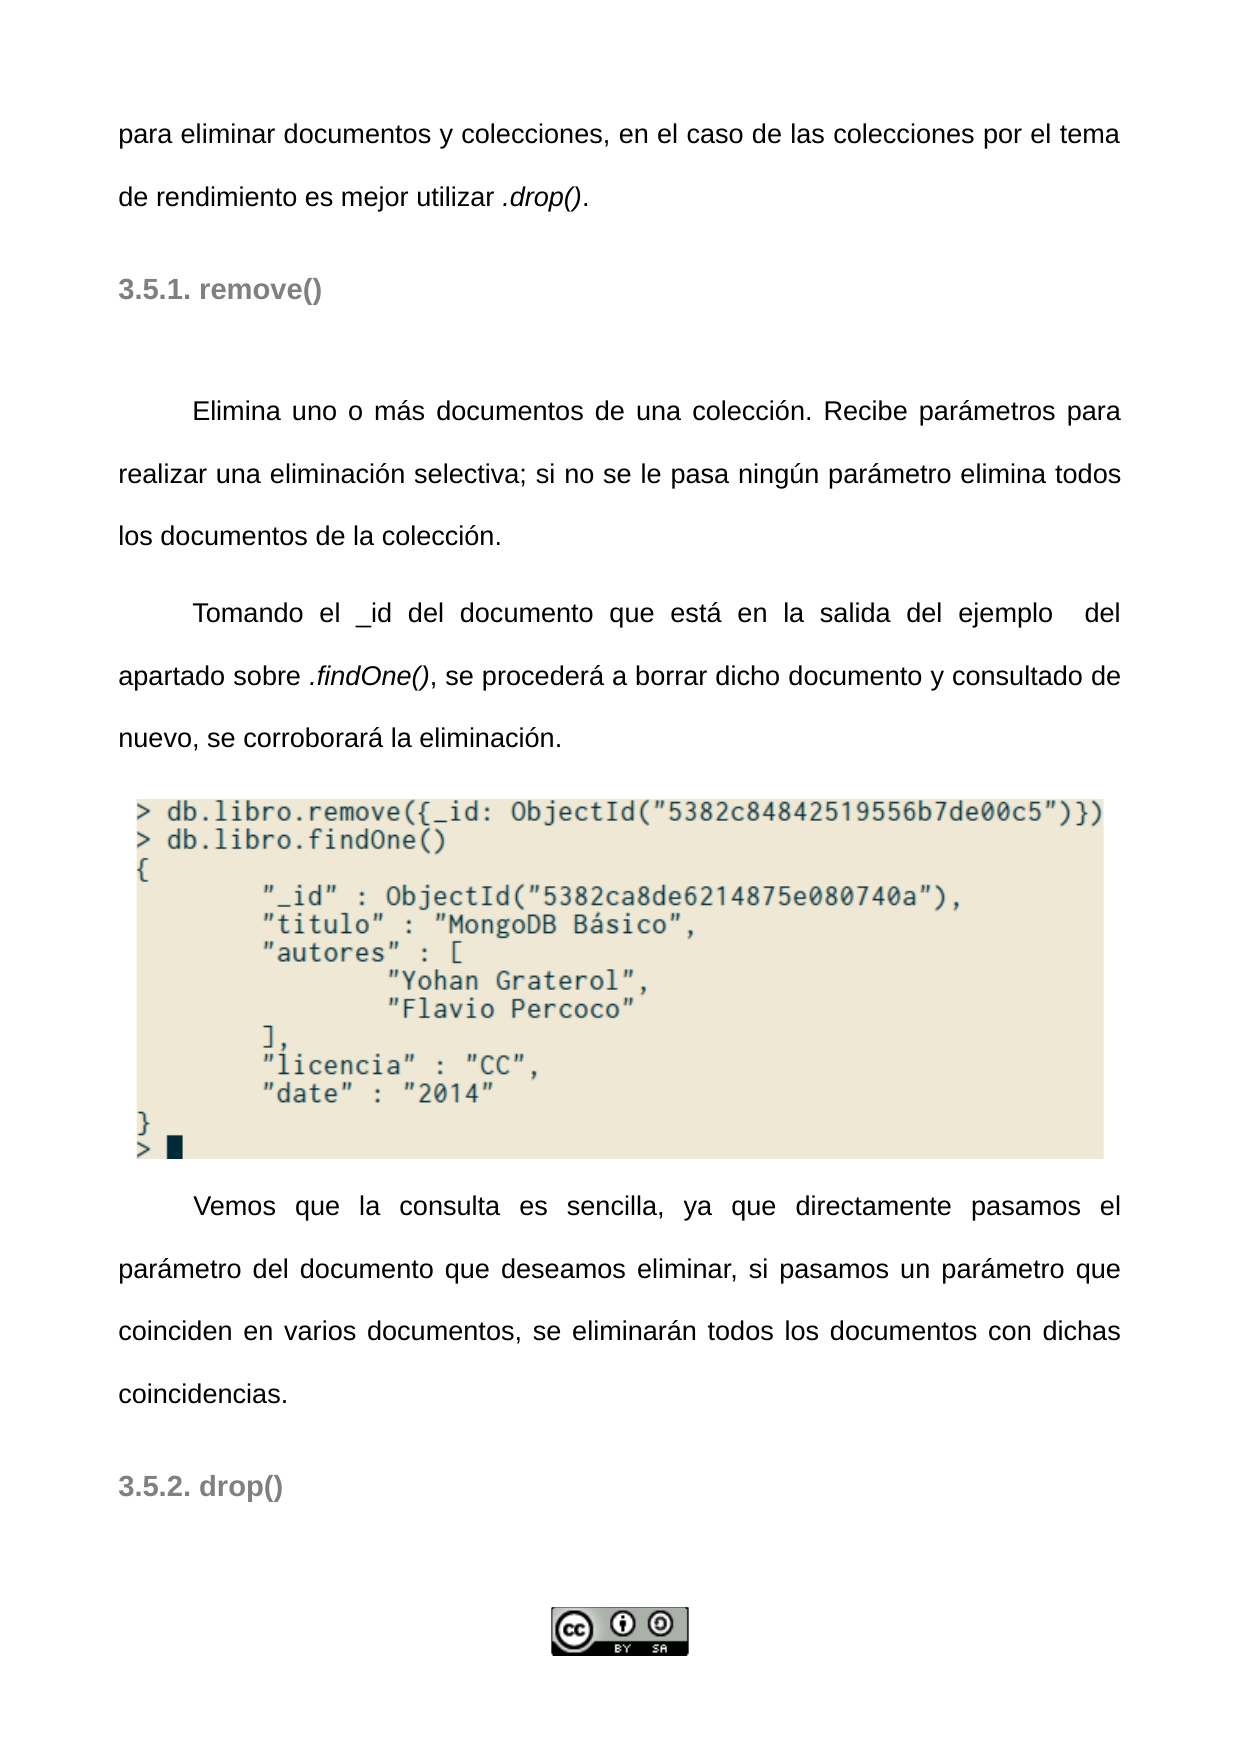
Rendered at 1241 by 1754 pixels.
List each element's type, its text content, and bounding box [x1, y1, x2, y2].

subtitle 3.5.2. drop() [118, 1469, 1122, 1503]
picture [136, 799, 1104, 1159]
subtitle 3.5.1. remove() [118, 272, 1122, 306]
picture [551, 1607, 689, 1656]
text Tomando el _id del documento que está en la salida del ejemplo del apartado sobre .findOne(), se procederá a borrar dicho documento y consultado de nuevo, se corroborará la eliminación. [118, 597, 1122, 754]
text Elimina uno o más documentos de una colección. Recibe parámetros para realizar una eliminación selectiva; si no se le pasa ningún parámetro elimina todos los documentos de la colección. [118, 395, 1122, 552]
text Vemos que la consulta es sencilla, ya que directamente pasamos el parámetro del documento que deseamos eliminar, si pasamos un parámetro que coinciden en varios documentos, se eliminarán todos los documentos con dichas coincidencias. [118, 799, 1122, 1409]
text para eliminar documentos y colecciones, en el caso de las colecciones por el tema de rendimiento es mejor utilizar .drop(). [118, 118, 1122, 212]
